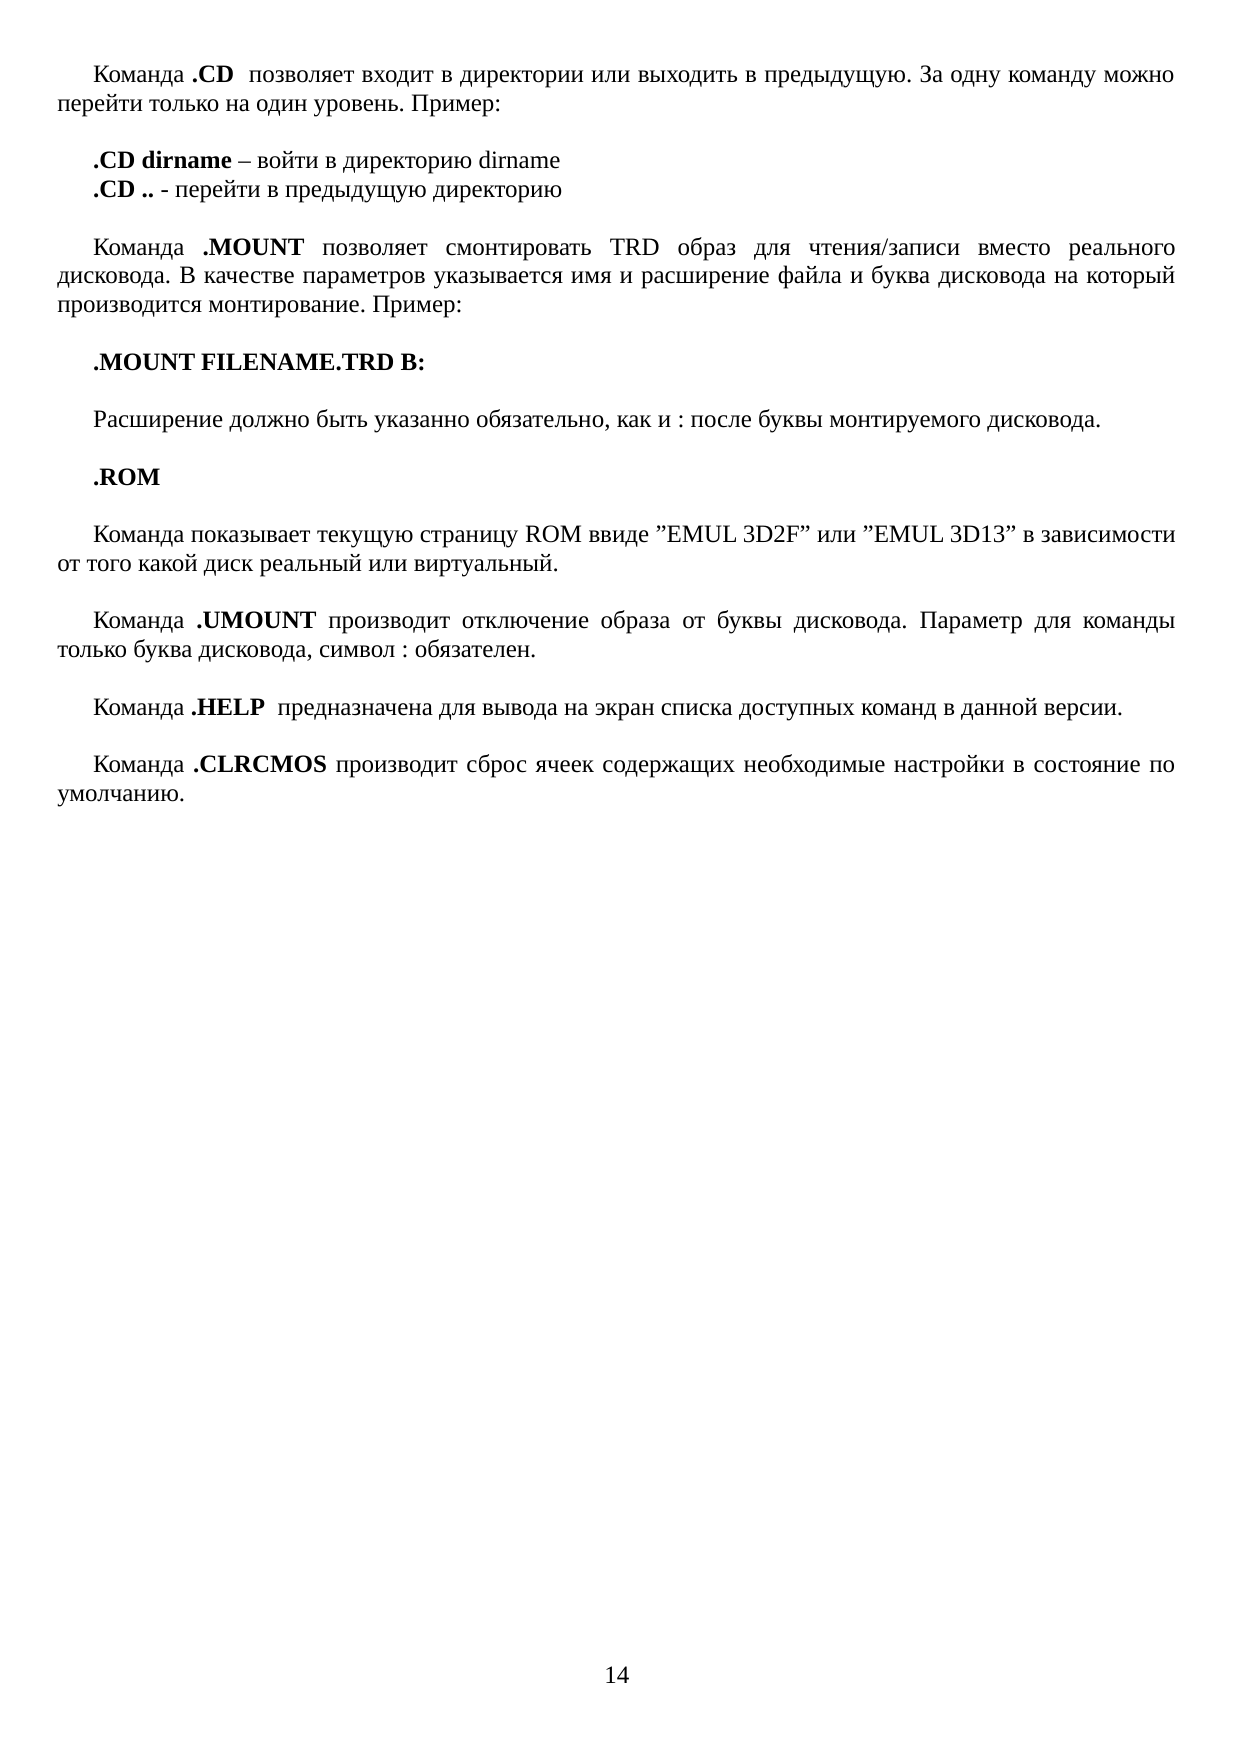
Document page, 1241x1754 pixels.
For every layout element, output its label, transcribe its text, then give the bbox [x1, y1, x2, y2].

text Команда .CLRCMOS производит сброс ячеек содержащих необходимые настройки в состояние по умолчанию. [57, 749, 1176, 807]
text .MOUNT FILENAME.TRD B: [57, 347, 1176, 376]
text .ROM [57, 462, 1176, 491]
text Команда показывает текущую страницу ROM ввиде ”EMUL 3D2F” или ”EMUL 3D13” в зависимости от того какой диск реальный или виртуальный. [57, 519, 1176, 577]
text .CD dirname – войти в директорию dirname [57, 146, 1176, 174]
text .CD .. - перейти в предыдущую директорию [57, 174, 1176, 203]
text Команда .HELP предназначена для вывода на экран списка доступных команд в данной версии. [57, 692, 1176, 721]
text Команда .CD позволяет входит в директории или выходить в предыдущую. За одну команду можно перейти только на один уровень. Пример: [57, 59, 1176, 117]
text Команда .MOUNT позволяет смонтировать TRD образ для чтения/записи вместо реального дисковода. В качестве параметров указывается имя и расширение файла и буква дисковода на который производится монтирование. Пример: [57, 232, 1176, 318]
text Расширение должно быть указанно обязательно, как и : после буквы монтируемого дисковода. [57, 404, 1176, 433]
text Команда .UMOUNT производит отключение образа от буквы дисковода. Параметр для команды только буква дисковода, символ : обязателен. [57, 606, 1176, 663]
